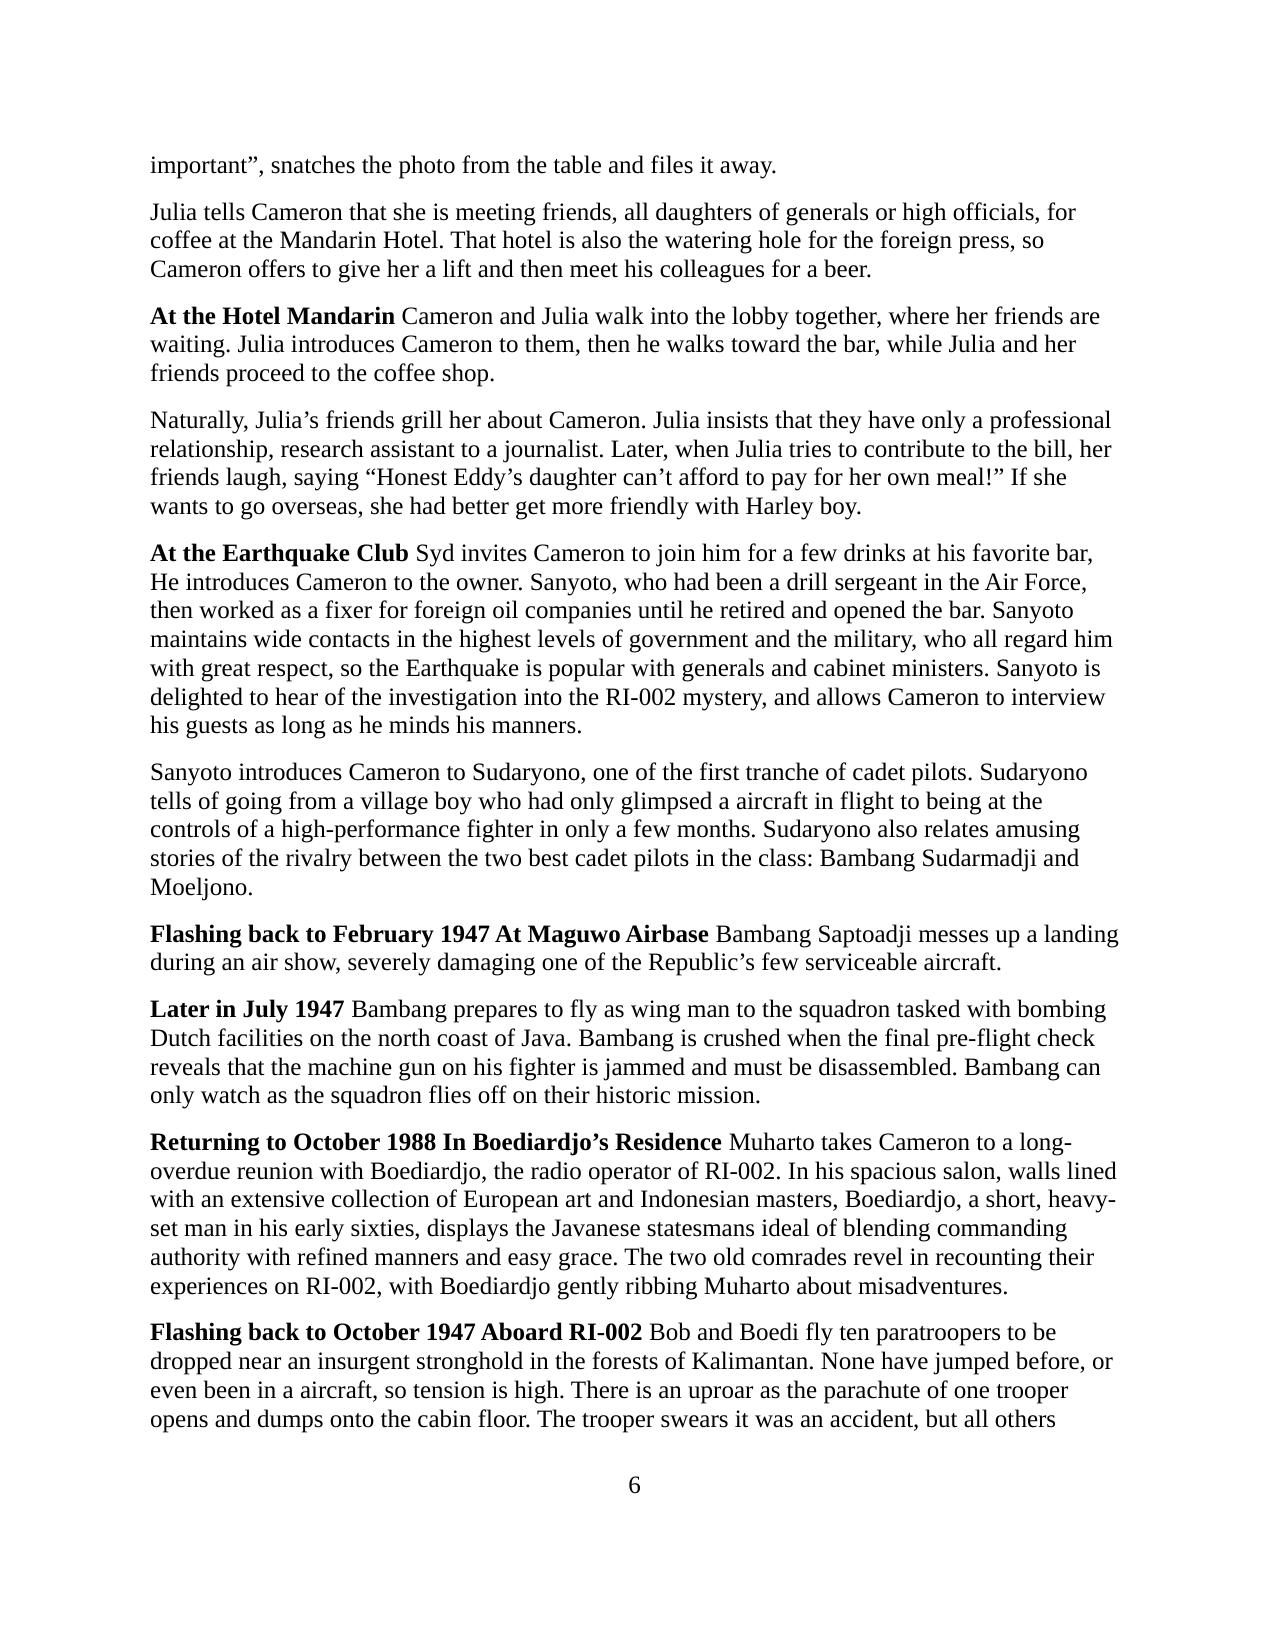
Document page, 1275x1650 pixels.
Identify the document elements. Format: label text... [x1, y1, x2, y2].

text Julia tells Cameron that she is meeting friends, all daughters of generals or high officials, for coffee at the Mandarin Hotel. That hotel is also the watering hole for the foreign press, so Cameron offers to give her a lift and then meet his colleagues for a beer. [150, 197, 1125, 283]
text Naturally, Julia’s friends grill her about Cameron. Julia insists that they have only a professional relationship, research assistant to a journalist. Later, when Julia tries to contribute to the bill, her friends laugh, saying “Honest Eddy’s daughter can’t afford to pay for her own meal!” If she wants to go overseas, she had better get more friendly with Harley boy. [150, 405, 1125, 520]
text important”, snatches the photo from the table and files it away. [150, 150, 1125, 179]
text At the Hotel Mandarin Cameron and Julia walk into the lobby together, where her friends are waiting. Julia introduces Cameron to them, then he walks toward the bar, while Julia and her friends proceed to the coffee shop. [150, 301, 1125, 387]
text At the Earthquake Club Syd invites Cameron to join him for a few drinks at his favorite bar, He introduces Cameron to the owner. Sanyoto, who had been a drill sergeant in the Air Force, then worked as a fixer for foreign oil companies until he retired and opened the bar. Sanyoto maintains wide contacts in the highest levels of government and the military, who all regard him with great respect, so the Earthquake is popular with generals and cabinet ministers. Sanyoto is delighted to hear of the investigation into the RI-002 mystery, and allows Cameron to interview his guests as long as he minds his manners. [150, 538, 1125, 739]
text Flashing back to February 1947 At Maguwo Airbase Bambang Saptoadji messes up a landing during an air show, severely damaging one of the Republic’s few serviceable aircraft. [150, 919, 1125, 976]
text Flashing back to October 1947 Aboard RI-002 Bob and Boedi fly ten paratroopers to be dropped near an insurgent stronghold in the forests of Kalimantan. None have jumped before, or even been in a aircraft, so tension is high. There is an uproar as the parachute of one trooper opens and dumps onto the cabin floor. The trooper swears it was an accident, but all others [150, 1317, 1125, 1432]
text Later in July 1947 Bambang prepares to fly as wing man to the squadron tasked with bombing Dutch facilities on the north coast of Java. Bambang is crushed when the final pre-flight check reveals that the machine gun on his fighter is jammed and must be disassembled. Bambang can only watch as the squadron flies off on their historic mission. [150, 994, 1125, 1109]
text Sanyoto introduces Cameron to Sudaryono, one of the first tranche of cadet pilots. Sudaryono tells of going from a village boy who had only glimpsed a aircraft in flight to being at the controls of a high-performance fighter in only a few months. Sudaryono also relates amusing stories of the rivalry between the two best cadet pilots in the class: Bambang Sudarmadji and Moeljono. [150, 757, 1125, 901]
text Returning to October 1988 In Boediardjo’s Residence Muharto takes Cameron to a long-overdue reunion with Boediardjo, the radio operator of RI-002. In his spacious salon, walls lined with an extensive collection of European art and Indonesian masters, Boediardjo, a short, heavy-set man in his early sixties, displays the Javanese statesmans ideal of blending commanding authority with refined manners and easy grace. The two old comrades revel in recounting their experiences on RI-002, with Boediardjo gently ribbing Muharto about misadventures. [150, 1127, 1125, 1299]
